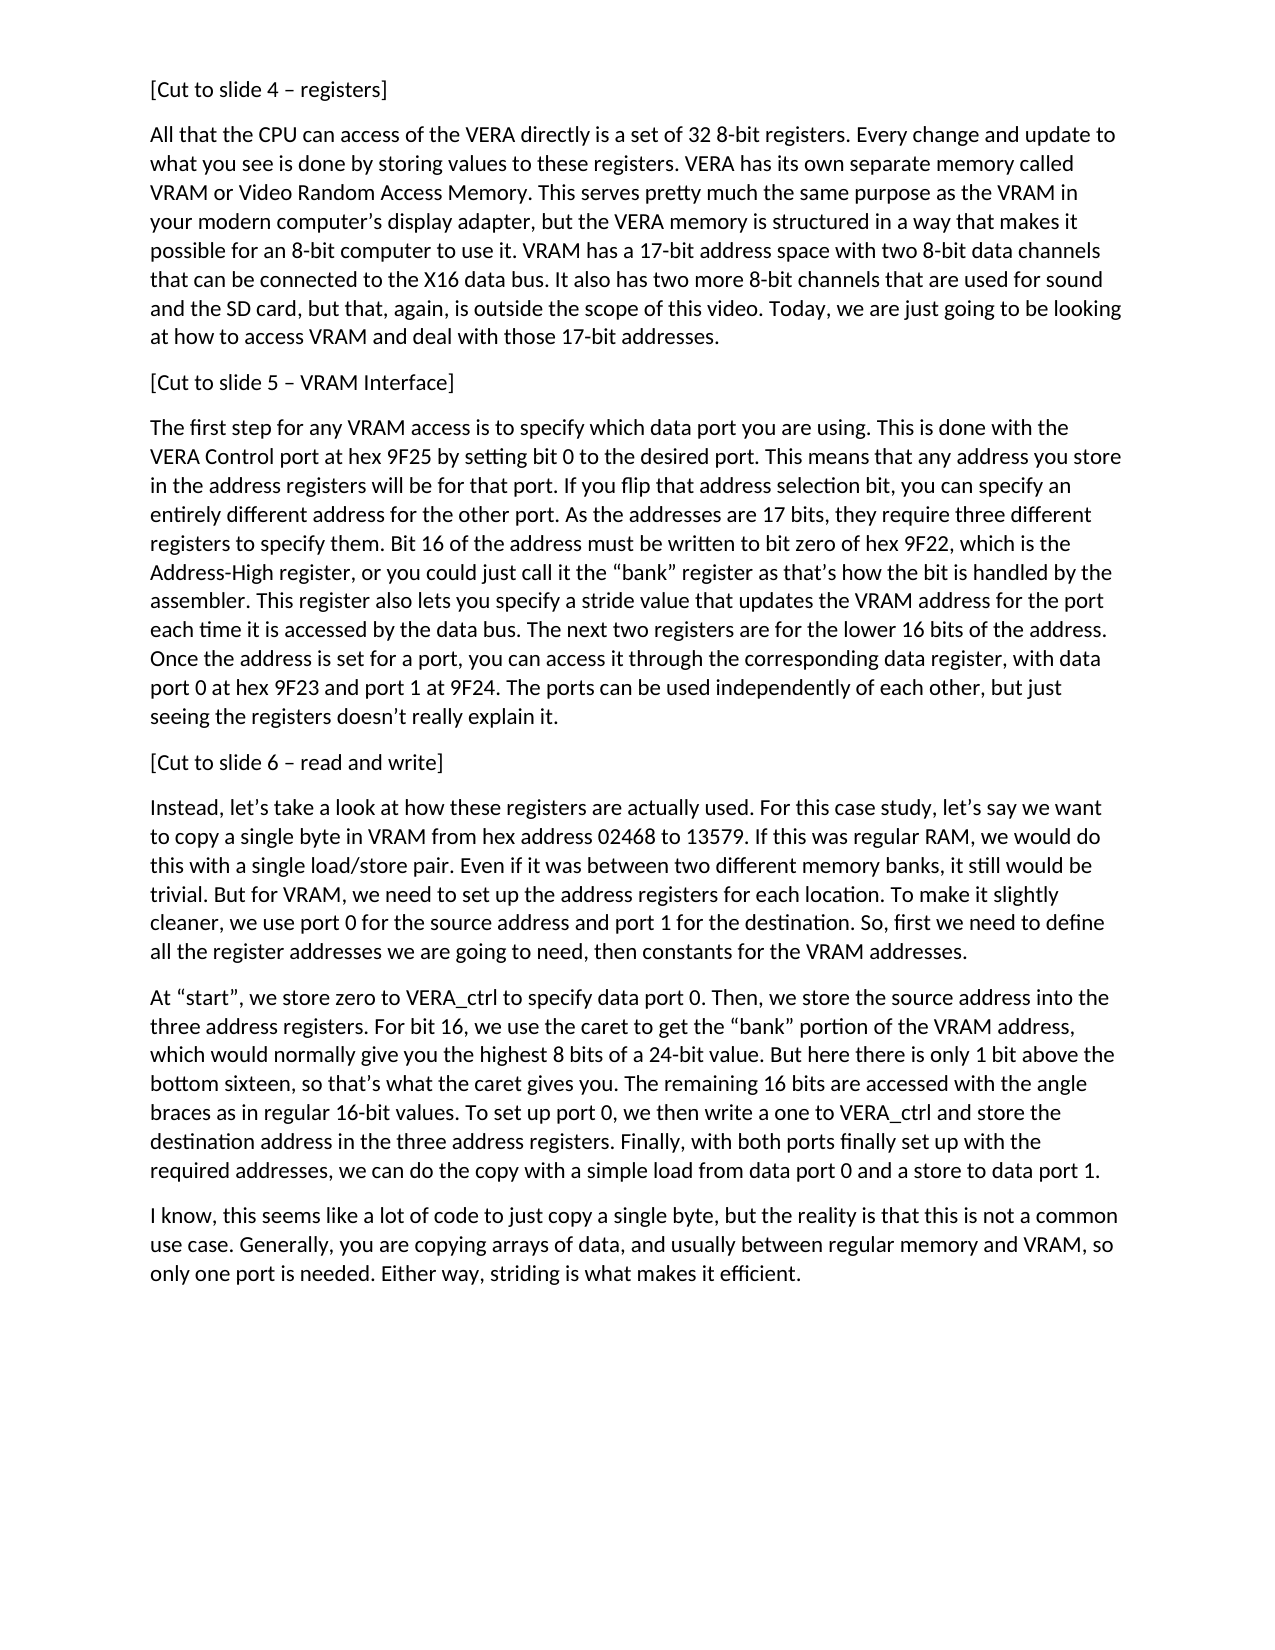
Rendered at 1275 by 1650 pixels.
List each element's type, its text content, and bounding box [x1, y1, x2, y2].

text All that the CPU can access of the VERA directly is a set of 32 8-bit registers. Every change and update to what you see is done by storing values to these registers. VERA has its own separate memory called VRAM or Video Random Access Memory. This serves pretty much the same purpose as the VRAM in your modern computer’s display adapter, but the VERA memory is structured in a way that makes it possible for an 8-bit computer to use it. VRAM has a 17-bit address space with two 8-bit data channels that can be connected to the X16 data bus. It also has two more 8-bit channels that are used for sound and the SD card, but that, again, is outside the scope of this video. Today, we are just going to be looking at how to access VRAM and deal with those 17-bit addresses. [150, 121, 1125, 351]
text Instead, let’s take a look at how these registers are actually used. For this case study, let’s say we want to copy a single byte in VRAM from hex address 02468 to 13579. If this was regular RAM, we would do this with a single load/store pair. Even if it was between two different memory banks, it still would be trivial. But for VRAM, we need to set up the address registers for each location. To make it slightly cleaner, we use port 0 for the source address and port 1 for the destination. So, first we need to define all the register addresses we are going to need, then constants for the VRAM addresses. [150, 793, 1125, 965]
text [Cut to slide 5 – VRAM Interface] [150, 368, 1125, 396]
text The first step for any VRAM access is to specify which data port you are using. This is done with the VERA Control port at hex 9F25 by setting bit 0 to the desired port. This means that any address you store in the address registers will be for that port. If you flip that address selection bit, you can specify an entirely different address for the other port. As the addresses are 17 bits, they require three different registers to specify them. Bit 16 of the address must be written to bit zero of hex 9F22, which is the Address-High register, or you could just call it the “bank” register as that’s how the bit is handled by the assembler. This register also lets you specify a stride value that updates the VRAM address for the port each time it is accessed by the data bus. The next two registers are for the lower 16 bits of the address. Once the address is set for a port, you can access it through the corresponding data register, with data port 0 at hex 9F23 and port 1 at 9F24. The ports can be used independently of each other, but just seeing the registers doesn’t really explain it. [150, 413, 1125, 730]
text I know, this seems like a lot of code to just copy a single byte, but the reality is that this is not a common use case. Generally, you are copying arrays of data, and usually between regular memory and VRAM, so only one port is needed. Either way, striding is what makes it efficient. [150, 1202, 1125, 1287]
text [Cut to slide 4 – registers] [150, 75, 1125, 103]
text [Cut to slide 6 – read and write] [150, 748, 1125, 776]
text At “start”, we store zero to VERA_ctrl to specify data port 0. Then, we store the source address into the three address registers. For bit 16, we use the caret to get the “bank” portion of the VRAM address, which would normally give you the highest 8 bits of a 24-bit value. But here there is only 1 bit above the bottom sixteen, so that’s what the caret gives you. The remaining 16 bits are accessed with the angle braces as in regular 16-bit values. To set up port 0, we then write a one to VERA_ctrl and store the destination address in the three address registers. Finally, with both ports finally set up with the required addresses, we can do the copy with a simple load from data port 0 and a store to data port 1. [150, 983, 1125, 1184]
